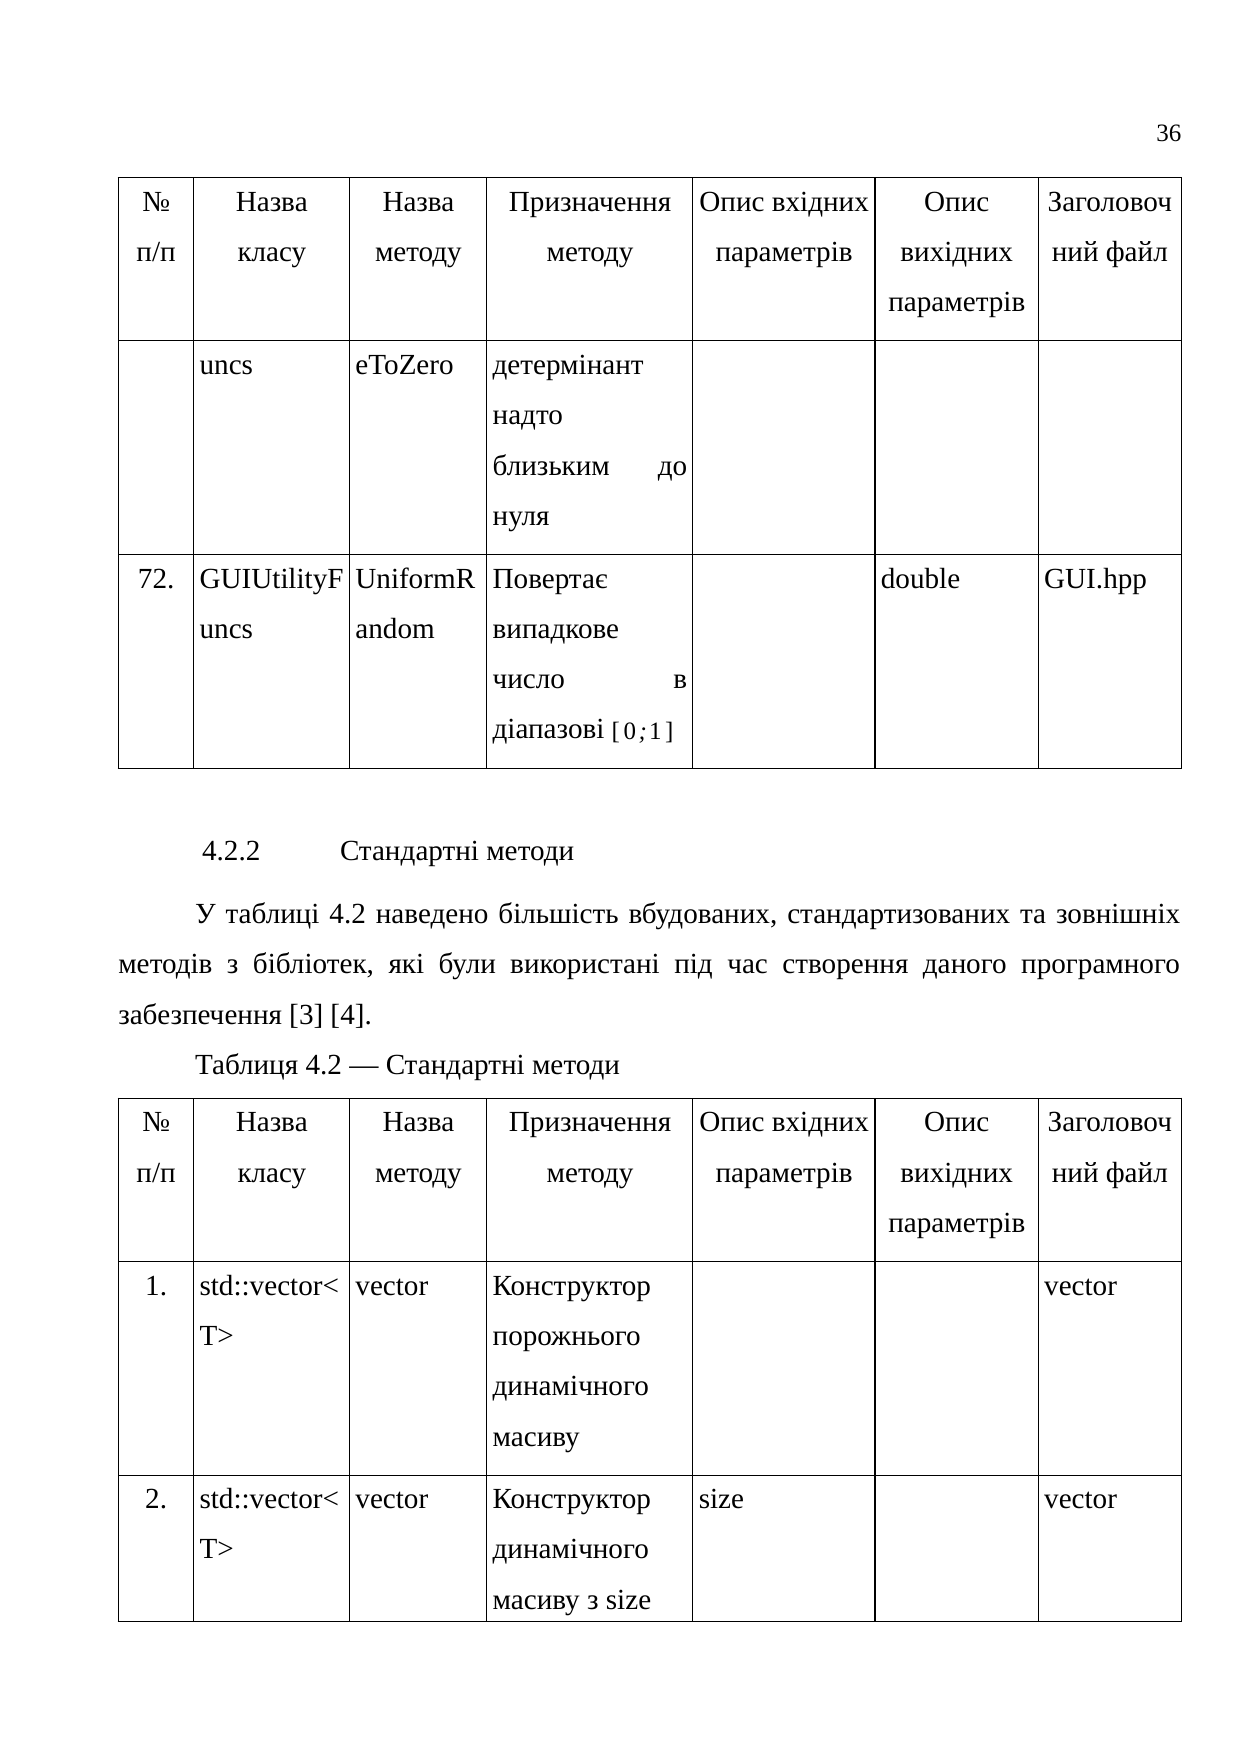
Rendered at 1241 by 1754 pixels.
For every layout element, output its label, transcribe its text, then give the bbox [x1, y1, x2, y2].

subtitle Стандартні методи [118, 833, 1181, 867]
table_cell UniformRandom [350, 555, 486, 768]
table_cell Конструктор порожнього динамічного масиву [487, 1262, 692, 1474]
table_header Призначення методу [487, 1099, 692, 1261]
text Таблиця 4.2 — Стандартні методи [118, 1047, 1181, 1081]
table_cell vector [1039, 1262, 1181, 1474]
table_cell vector [350, 1476, 486, 1621]
table_cell 1. [119, 1262, 193, 1474]
table_cell std::vector<T> [194, 1476, 349, 1621]
table_cell [1039, 341, 1181, 554]
table_cell [876, 1476, 1038, 1621]
table_cell vector [350, 1262, 486, 1474]
table_cell [119, 341, 193, 554]
table_header Назва класу [194, 178, 349, 340]
table_header Заголовочний файл [1039, 1099, 1181, 1261]
table_header Заголовочний файл [1039, 178, 1181, 340]
table_cell double [876, 555, 1038, 768]
table_cell [876, 341, 1038, 554]
table_cell [693, 1262, 874, 1474]
table_cell [876, 1262, 1038, 1474]
table_header Назва класу [194, 1099, 349, 1261]
table_cell Повертає випадкове число в діапазові [487, 555, 692, 768]
table_cell std::vector<T> [194, 1262, 349, 1474]
table_cell GUIUtilityFuncs [194, 555, 349, 768]
table_header Опис вхідних параметрів [693, 1099, 874, 1261]
table_header Опис вхідних параметрів [693, 178, 874, 340]
table_header Назва методу [350, 1099, 486, 1261]
table_cell детермінант надто близьким до нуля [487, 341, 692, 554]
table_cell [693, 341, 874, 554]
text У таблиці 4.2 наведено більшість вбудованих, стандартизованих та зовнішніх методів з бібліотек, які були використані під час створення даного програмного забезпечення [3] [4]. [118, 896, 1181, 1031]
table_cell vector [1039, 1476, 1181, 1621]
table_header Опис вихідних параметрів [876, 178, 1038, 340]
table_header Назва методу [350, 178, 486, 340]
table_cell uncs [194, 341, 349, 554]
table_cell GUI.hpp [1039, 555, 1181, 768]
table_cell 72. [119, 555, 193, 768]
table_header № п/п [119, 178, 193, 340]
table_cell 2. [119, 1476, 193, 1621]
table_cell Конструктор динамічного масиву з size [487, 1476, 692, 1621]
table_cell size [693, 1476, 874, 1621]
table_cell [693, 555, 874, 768]
table_header № п/п [119, 1099, 193, 1261]
table_cell eToZero [350, 341, 486, 554]
table_header Опис вихідних параметрів [876, 1099, 1038, 1261]
table_header Призначення методу [487, 178, 692, 340]
